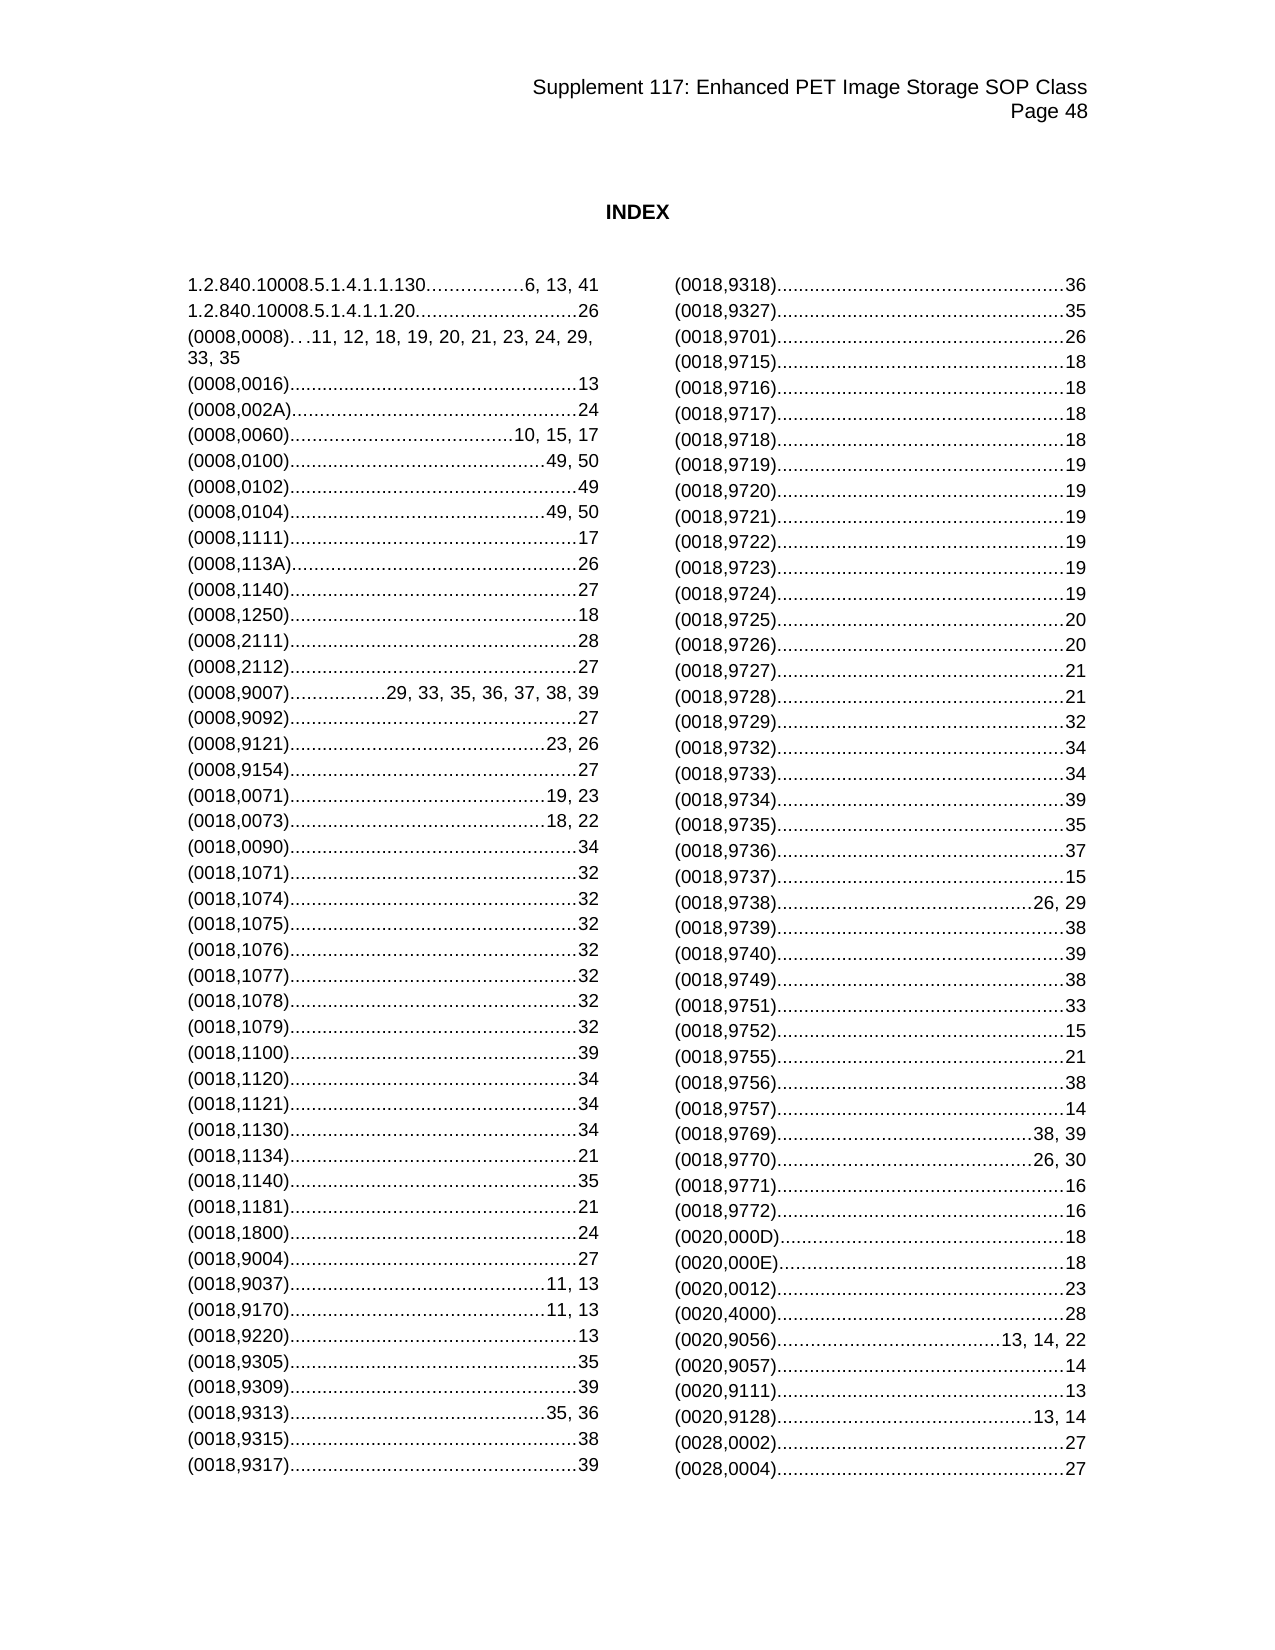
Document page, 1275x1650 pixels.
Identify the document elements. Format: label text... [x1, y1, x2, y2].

text (0018,9717) 18 [674, 403, 1088, 424]
text (0008,002A) 24 [187, 398, 601, 420]
text (0018,9722) 19 [674, 531, 1088, 553]
text (0018,9729) 32 [674, 711, 1088, 733]
text (0008,0060) 10, 15, 17 [187, 424, 601, 446]
text (0018,9757) 14 [674, 1097, 1088, 1119]
text (0018,1121) 34 [187, 1093, 601, 1115]
text (0008,2111) 28 [187, 630, 601, 652]
text (0018,9724) 19 [674, 583, 1088, 604]
text (0018,9739) 38 [674, 917, 1088, 939]
text (0018,1078) 32 [187, 990, 601, 1012]
text (0018,9315) 38 [187, 1428, 601, 1449]
text (0018,9738) 26, 29 [674, 892, 1088, 913]
text (0018,1076) 32 [187, 939, 601, 960]
text (0020,0012) 23 [674, 1277, 1088, 1299]
text (0018,1140) 35 [187, 1170, 601, 1192]
text (0020,000E) 18 [674, 1252, 1088, 1273]
text (0018,9170) 11, 13 [187, 1299, 601, 1321]
text (0018,9727) 21 [674, 660, 1088, 682]
text (0008,1250) 18 [187, 604, 601, 626]
subtitle INDEX [187, 200, 1088, 224]
text (0020,4000) 28 [674, 1303, 1088, 1325]
text (0018,9318) 36 [674, 274, 1088, 296]
text (0018,9723) 19 [674, 557, 1088, 579]
text (0018,9734) 39 [674, 789, 1088, 810]
text (0018,9735) 35 [674, 814, 1088, 836]
text (0018,9752) 15 [674, 1020, 1088, 1042]
text (0018,9770) 26, 30 [674, 1149, 1088, 1170]
text (0018,9728) 21 [674, 686, 1088, 707]
text (0018,1120) 34 [187, 1067, 601, 1089]
text (0018,1079) 32 [187, 1016, 601, 1038]
text (0008,0102) 49 [187, 476, 601, 497]
text (0018,9718) 18 [674, 428, 1088, 450]
text (0018,9317) 39 [187, 1453, 601, 1475]
text (0018,9755) 21 [674, 1046, 1088, 1067]
text (0008,113A) 26 [187, 553, 601, 574]
text (0018,9751) 33 [674, 994, 1088, 1016]
text (0018,1134) 21 [187, 1145, 601, 1166]
text (0008,0100) 49, 50 [187, 450, 601, 472]
text (0018,9715) 18 [674, 351, 1088, 373]
text (0028,0002) 27 [674, 1432, 1088, 1453]
text (0018,9720) 19 [674, 480, 1088, 501]
text (0008,2112) 27 [187, 656, 601, 677]
text (0018,9769) 38, 39 [674, 1123, 1088, 1145]
text (0008,0104) 49, 50 [187, 501, 601, 523]
text (0018,9721) 19 [674, 506, 1088, 527]
text (0020,9057) 14 [674, 1355, 1088, 1376]
text (0018,1074) 32 [187, 887, 601, 909]
text (0018,1181) 21 [187, 1196, 601, 1218]
text (0018,9220) 13 [187, 1325, 601, 1346]
text (0008,9154) 27 [187, 759, 601, 780]
text (0018,9726) 20 [674, 634, 1088, 656]
text (0018,9004) 27 [187, 1248, 601, 1269]
text (0018,0071) 19, 23 [187, 784, 601, 806]
text (0008,9121) 23, 26 [187, 733, 601, 754]
text (0028,0004) 27 [674, 1458, 1088, 1479]
text (0018,9749) 38 [674, 969, 1088, 990]
text (0008,1111) 17 [187, 527, 601, 549]
text (0018,0090) 34 [187, 836, 601, 857]
text (0008,9007) 29, 33, 35, 36, 37, 38, 39 [187, 682, 601, 703]
text (0018,9733) 34 [674, 763, 1088, 784]
text (0018,9772) 16 [674, 1200, 1088, 1222]
text 1.2.840.10008.5.1.4.1.1.130 6, 13, 41 [187, 274, 601, 296]
text 1.2.840.10008.5.1.4.1.1.20 26 [187, 300, 601, 321]
text (0018,9737) 15 [674, 866, 1088, 887]
text (0018,1100) 39 [187, 1042, 601, 1063]
text (0008,9092) 27 [187, 707, 601, 729]
text (0018,1077) 32 [187, 964, 601, 986]
text (0018,0073) 18, 22 [187, 810, 601, 832]
text (0018,9309) 39 [187, 1376, 601, 1398]
text (0018,9771) 16 [674, 1174, 1088, 1196]
text (0018,9719) 19 [674, 454, 1088, 476]
text (0020,9128) 13, 14 [674, 1406, 1088, 1428]
text (0018,1130) 34 [187, 1119, 601, 1141]
text (0018,9313) 35, 36 [187, 1402, 601, 1423]
text (0018,9701) 26 [674, 326, 1088, 347]
text (0018,9740) 39 [674, 943, 1088, 964]
text (0018,9305) 35 [187, 1351, 601, 1372]
text (0008,0008) 11, 12, 18, 19, 20, 21, 23, 24, 29, 33, 35 [187, 326, 601, 369]
text (0020,9056) 13, 14, 22 [674, 1329, 1088, 1351]
text (0008,1140) 27 [187, 579, 601, 600]
text (0020,9111) 13 [674, 1380, 1088, 1402]
text (0018,9327) 35 [674, 300, 1088, 321]
text (0018,9732) 34 [674, 737, 1088, 759]
text (0008,0016) 13 [187, 373, 601, 394]
text (0018,9037) 11, 13 [187, 1273, 601, 1295]
text (0018,9736) 37 [674, 840, 1088, 862]
text (0018,9725) 20 [674, 608, 1088, 630]
text (0020,000D) 18 [674, 1226, 1088, 1248]
text (0018,9716) 18 [674, 377, 1088, 398]
text (0018,1800) 24 [187, 1222, 601, 1243]
text (0018,1071) 32 [187, 862, 601, 883]
text (0018,9756) 38 [674, 1072, 1088, 1093]
text (0018,1075) 32 [187, 913, 601, 935]
